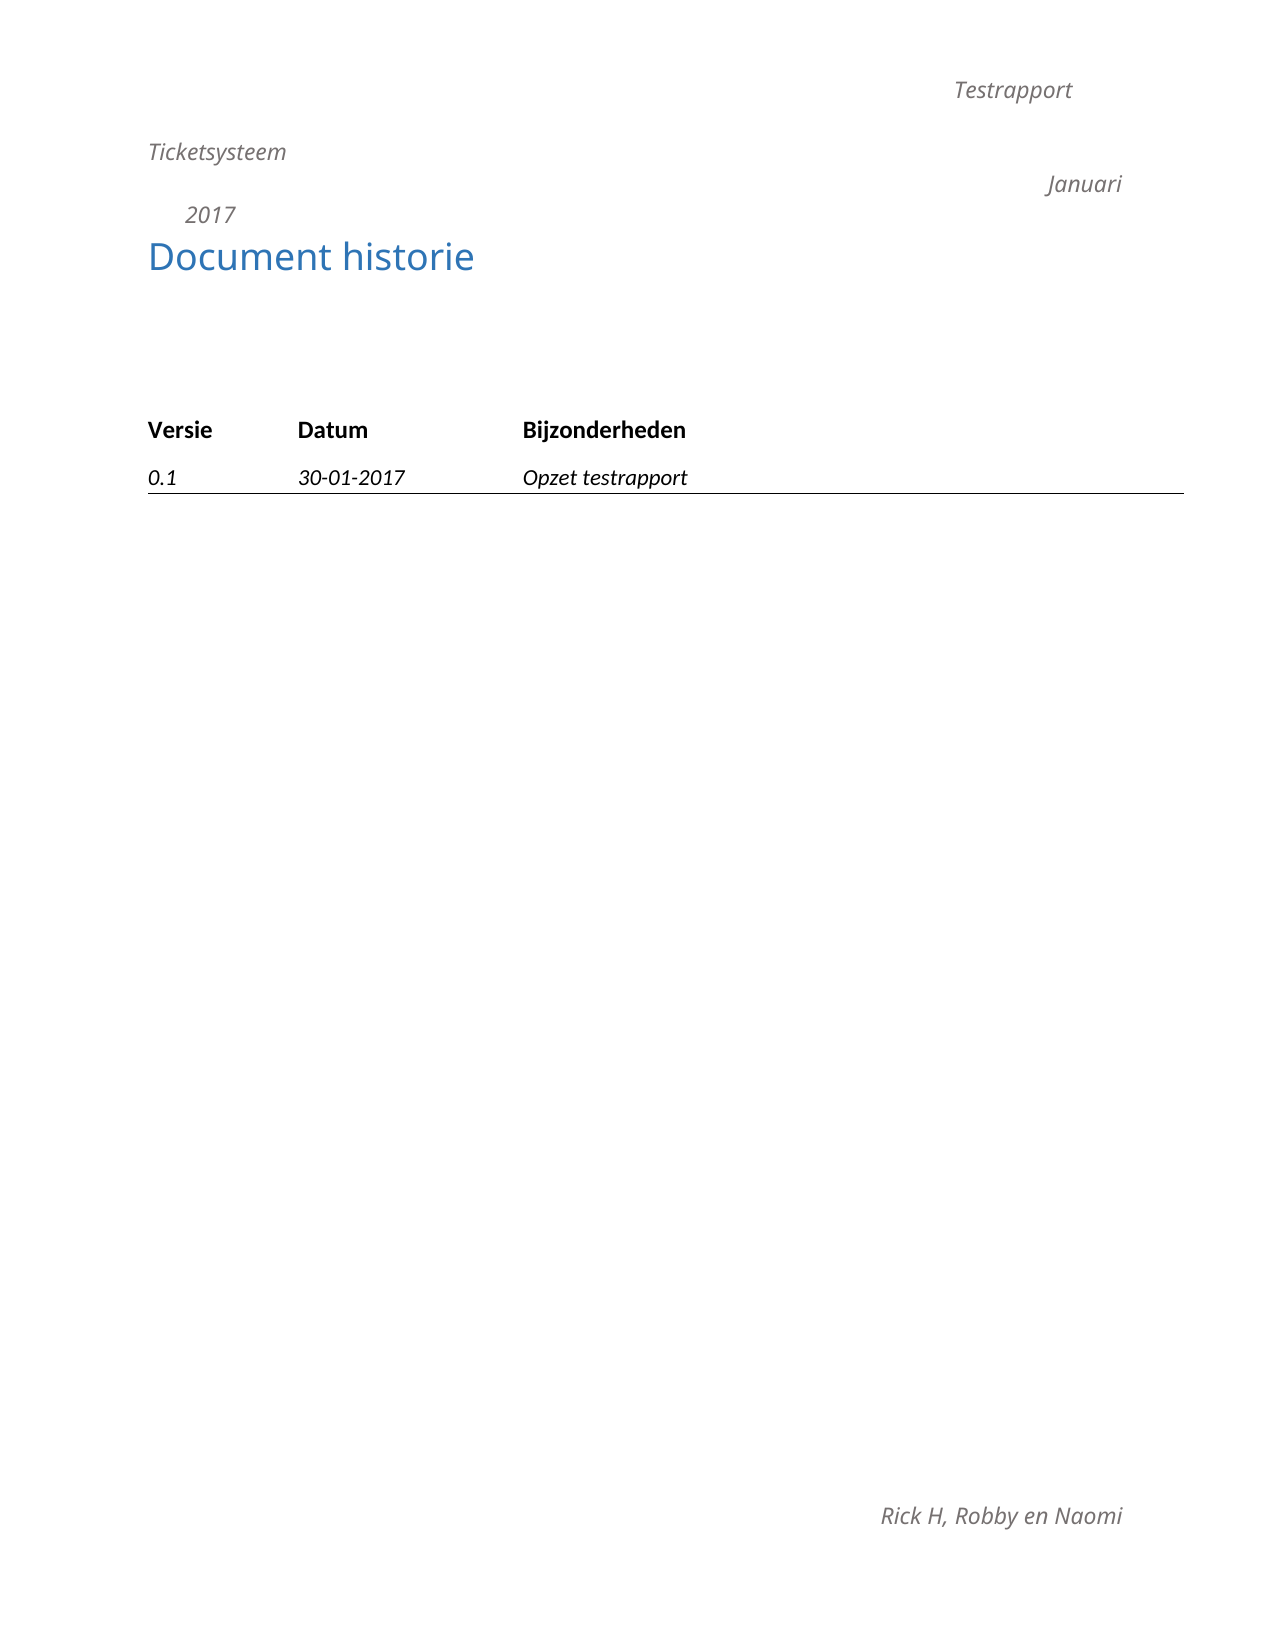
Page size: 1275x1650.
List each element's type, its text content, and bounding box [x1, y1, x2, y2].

text Document historie [148, 230, 1125, 281]
text Versie Datum Bijzonderheden [148, 367, 1184, 444]
text 0.1 30-01-2017 Opzet testrapport [148, 463, 1184, 493]
